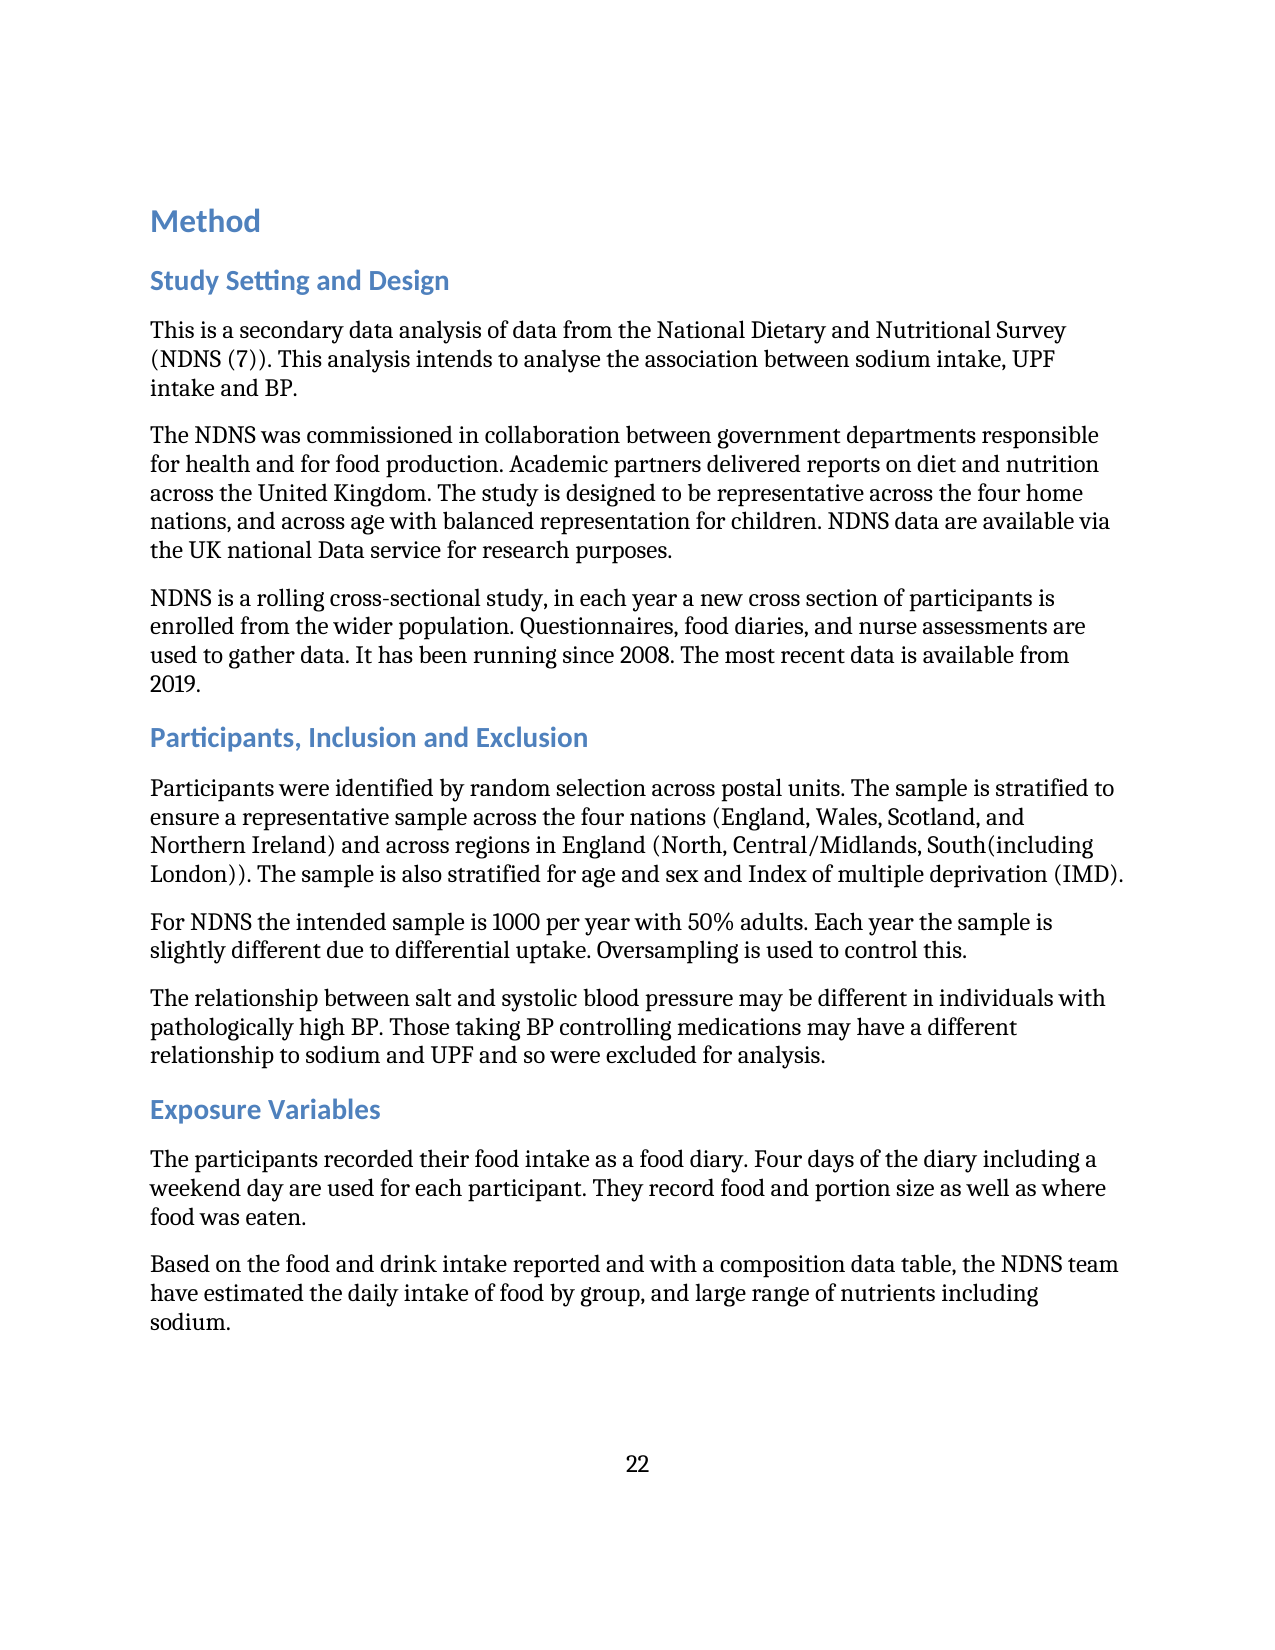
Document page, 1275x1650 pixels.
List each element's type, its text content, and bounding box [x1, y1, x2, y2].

text The participants recorded their food intake as a food diary. Four days of the diary including a weekend day are used for each participant. They record food and portion size as well as where food was eaten. [150, 1145, 1125, 1231]
text Participants were identified by random selection across postal units. The sample is stratified to ensure a representative sample across the four nations (England, Wales, Scotland, and Northern Ireland) and across regions in England (North, Central/Midlands, South(including London)). The sample is also stratified for age and sex and Index of multiple deprivation (IMD). [150, 774, 1125, 889]
text NDNS is a rolling cross-sectional study, in each year a new cross section of participants is enrolled from the wider population. Questionnaires, food diaries, and nurse assessments are used to gather data. It has been running since 2008. The most recent data is available from 2019. [150, 583, 1125, 698]
text The relationship between salt and systolic blood pressure may be different in individuals with pathologically high BP. Those taking BP controlling medications may have a different relationship to sodium and UPF and so were excluded for analysis. [150, 984, 1125, 1070]
subtitle Participants, Inclusion and Exclusion [150, 719, 1125, 755]
subtitle Study Setting and Design [150, 262, 1125, 297]
text For NDNS the intended sample is 1000 per year with 50% adults. Each year the sample is slightly different due to differential uptake. Oversampling is used to control this. [150, 907, 1125, 965]
subtitle Exposure Variables [150, 1091, 1125, 1126]
text Based on the food and drink intake reported and with a composition data table, the NDNS team have estimated the daily intake of food by group, and large range of nutrients including sodium. [150, 1250, 1125, 1336]
subtitle Method [150, 200, 1125, 241]
text The NDNS was commissioned in collaboration between government departments responsible for health and for food production. Academic partners delivered reports on diet and nutrition across the United Kingdom. The study is designed to be representative across the four home nations, and across age with balanced representation for children. NDNS data are available via the UK national Data service for research purposes. [150, 421, 1125, 565]
text This is a secondary data analysis of data from the National Dietary and Nutritional Survey (NDNS (7)). This analysis intends to analyse the association between sodium intake, UPF intake and BP. [150, 316, 1125, 402]
